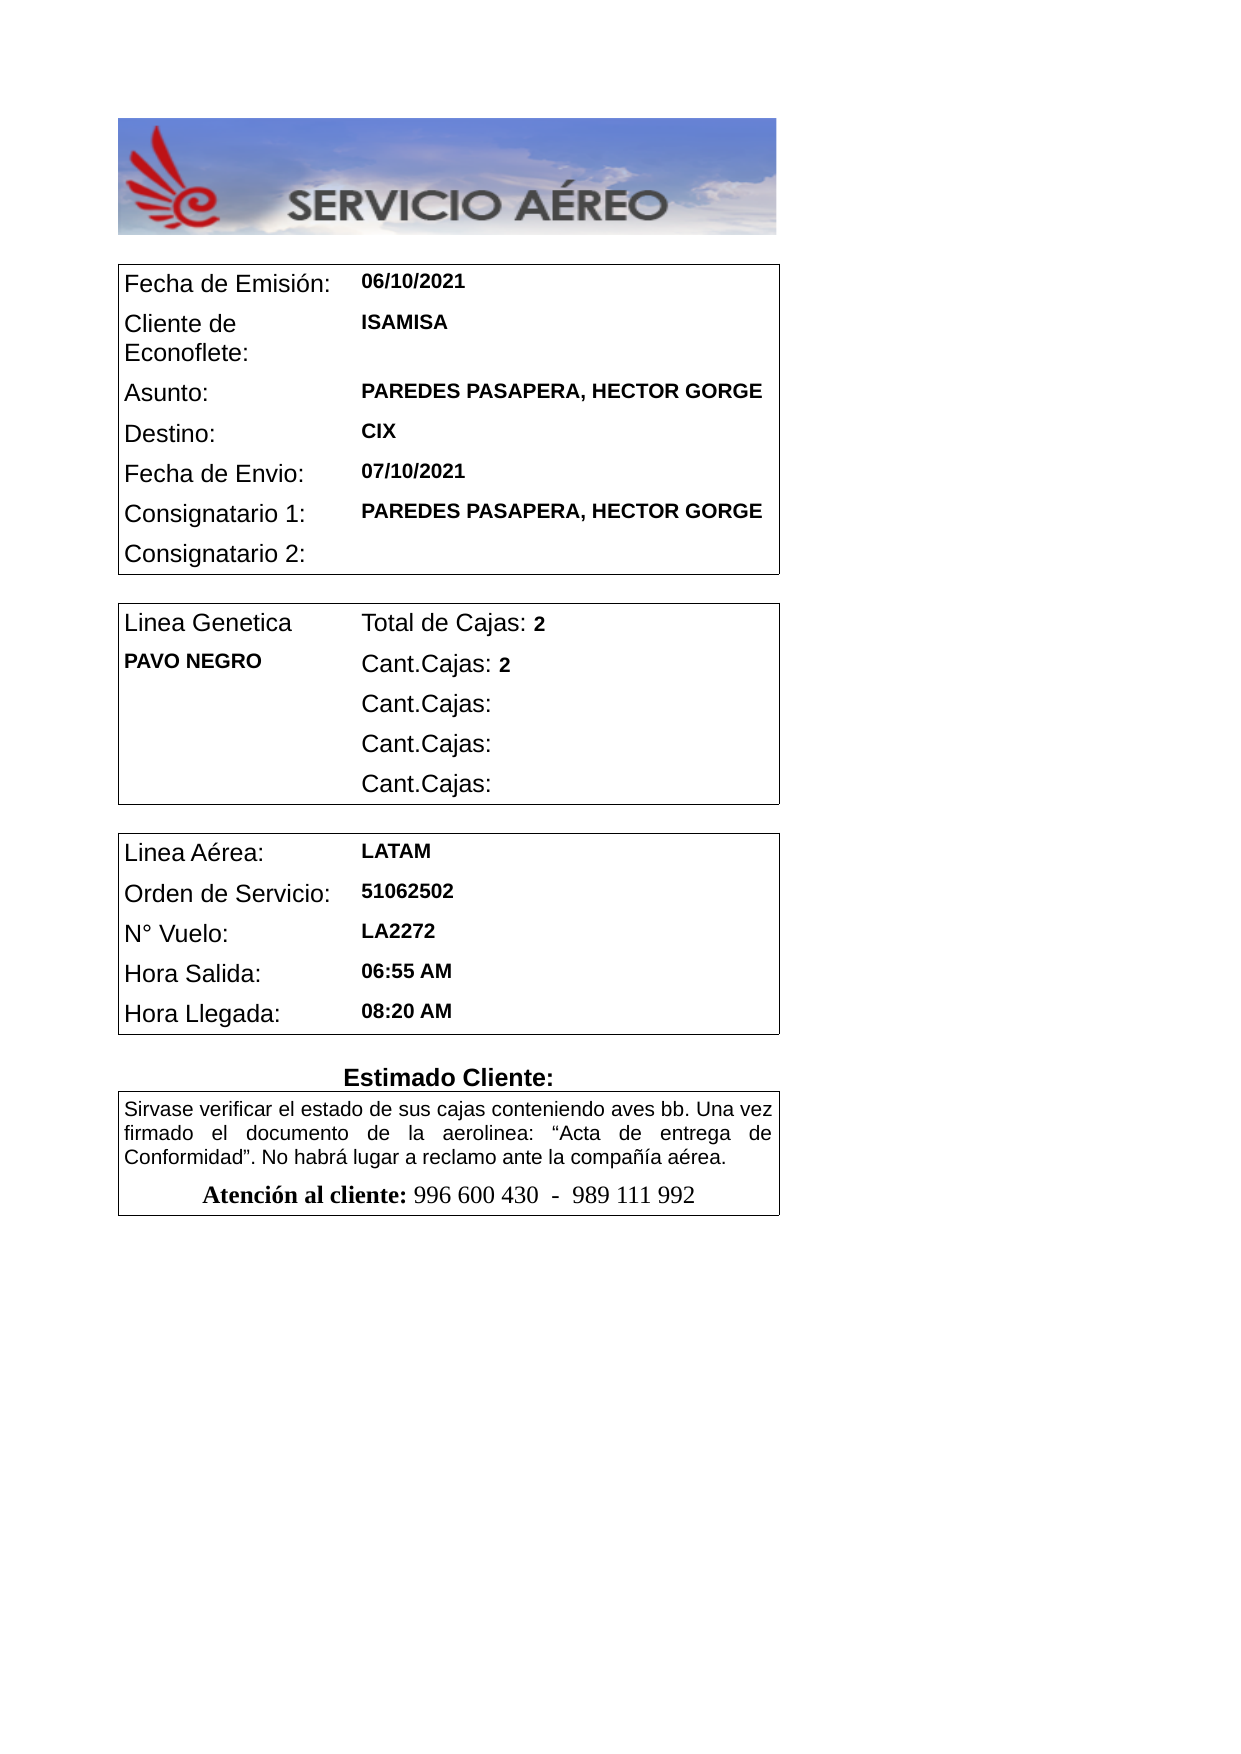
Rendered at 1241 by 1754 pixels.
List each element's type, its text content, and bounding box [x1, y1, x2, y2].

table_cell Linea Aérea: [119, 834, 356, 873]
table_cell Linea Genetica [119, 604, 356, 643]
table_cell Cliente de Econoflete: [119, 304, 356, 373]
table_cell Estimado Cliente: [118, 1035, 779, 1091]
table_cell [119, 723, 356, 763]
table_cell Orden de Servicio: [119, 873, 356, 913]
table_cell Asunto: [119, 373, 356, 413]
table_cell Hora Llegada: [119, 994, 356, 1034]
table_cell PAVO NEGRO [119, 643, 356, 683]
table_cell Consignatario 2: [119, 534, 356, 574]
table_cell Total de Cajas: 2 [356, 604, 779, 643]
table_header Fecha de Emisión: [119, 265, 356, 304]
table_cell LATAM [356, 834, 779, 873]
table_cell [119, 683, 356, 723]
table_cell [118, 805, 356, 833]
table_cell 07/10/2021 [356, 453, 779, 493]
table_cell [356, 805, 779, 833]
table_cell Consignatario 1: [119, 493, 356, 533]
table_cell Fecha de Envio: [119, 453, 356, 493]
table_cell Cant.Cajas: [356, 723, 779, 763]
table_cell Destino: [119, 413, 356, 453]
table_cell [356, 575, 779, 603]
table_cell N° Vuelo: [119, 913, 356, 953]
table_cell 06:55 AM [356, 953, 779, 993]
table_cell Cant.Cajas: [356, 683, 779, 723]
table_cell [119, 764, 356, 804]
table_cell Cant.Cajas: [356, 764, 779, 804]
table_cell Cant.Cajas: 2 [356, 643, 779, 683]
table_cell 51062502 [356, 873, 779, 913]
table_cell Atención al cliente: 996 600 430 - 989 111 992 [119, 1175, 779, 1215]
table_cell ISAMISA [356, 304, 779, 373]
table_cell [118, 575, 356, 603]
picture [118, 118, 777, 235]
table_header 06/10/2021 [356, 265, 779, 304]
table_cell PAREDES PASAPERA, HECTOR GORGE [356, 493, 779, 533]
table_cell [356, 534, 779, 574]
table_cell LA2272 [356, 913, 779, 953]
table_cell Hora Salida: [119, 953, 356, 993]
table_cell PAREDES PASAPERA, HECTOR GORGE [356, 373, 779, 413]
table_cell 08:20 AM [356, 994, 779, 1034]
table_cell CIX [356, 413, 779, 453]
table_cell Sirvase verificar el estado de sus cajas conteniendo aves bb. Una vez firmado el documento de la aerolinea: “Acta de entrega de Conformidad”. No habrá lugar a reclamo ante la compañía aérea. [119, 1092, 779, 1175]
